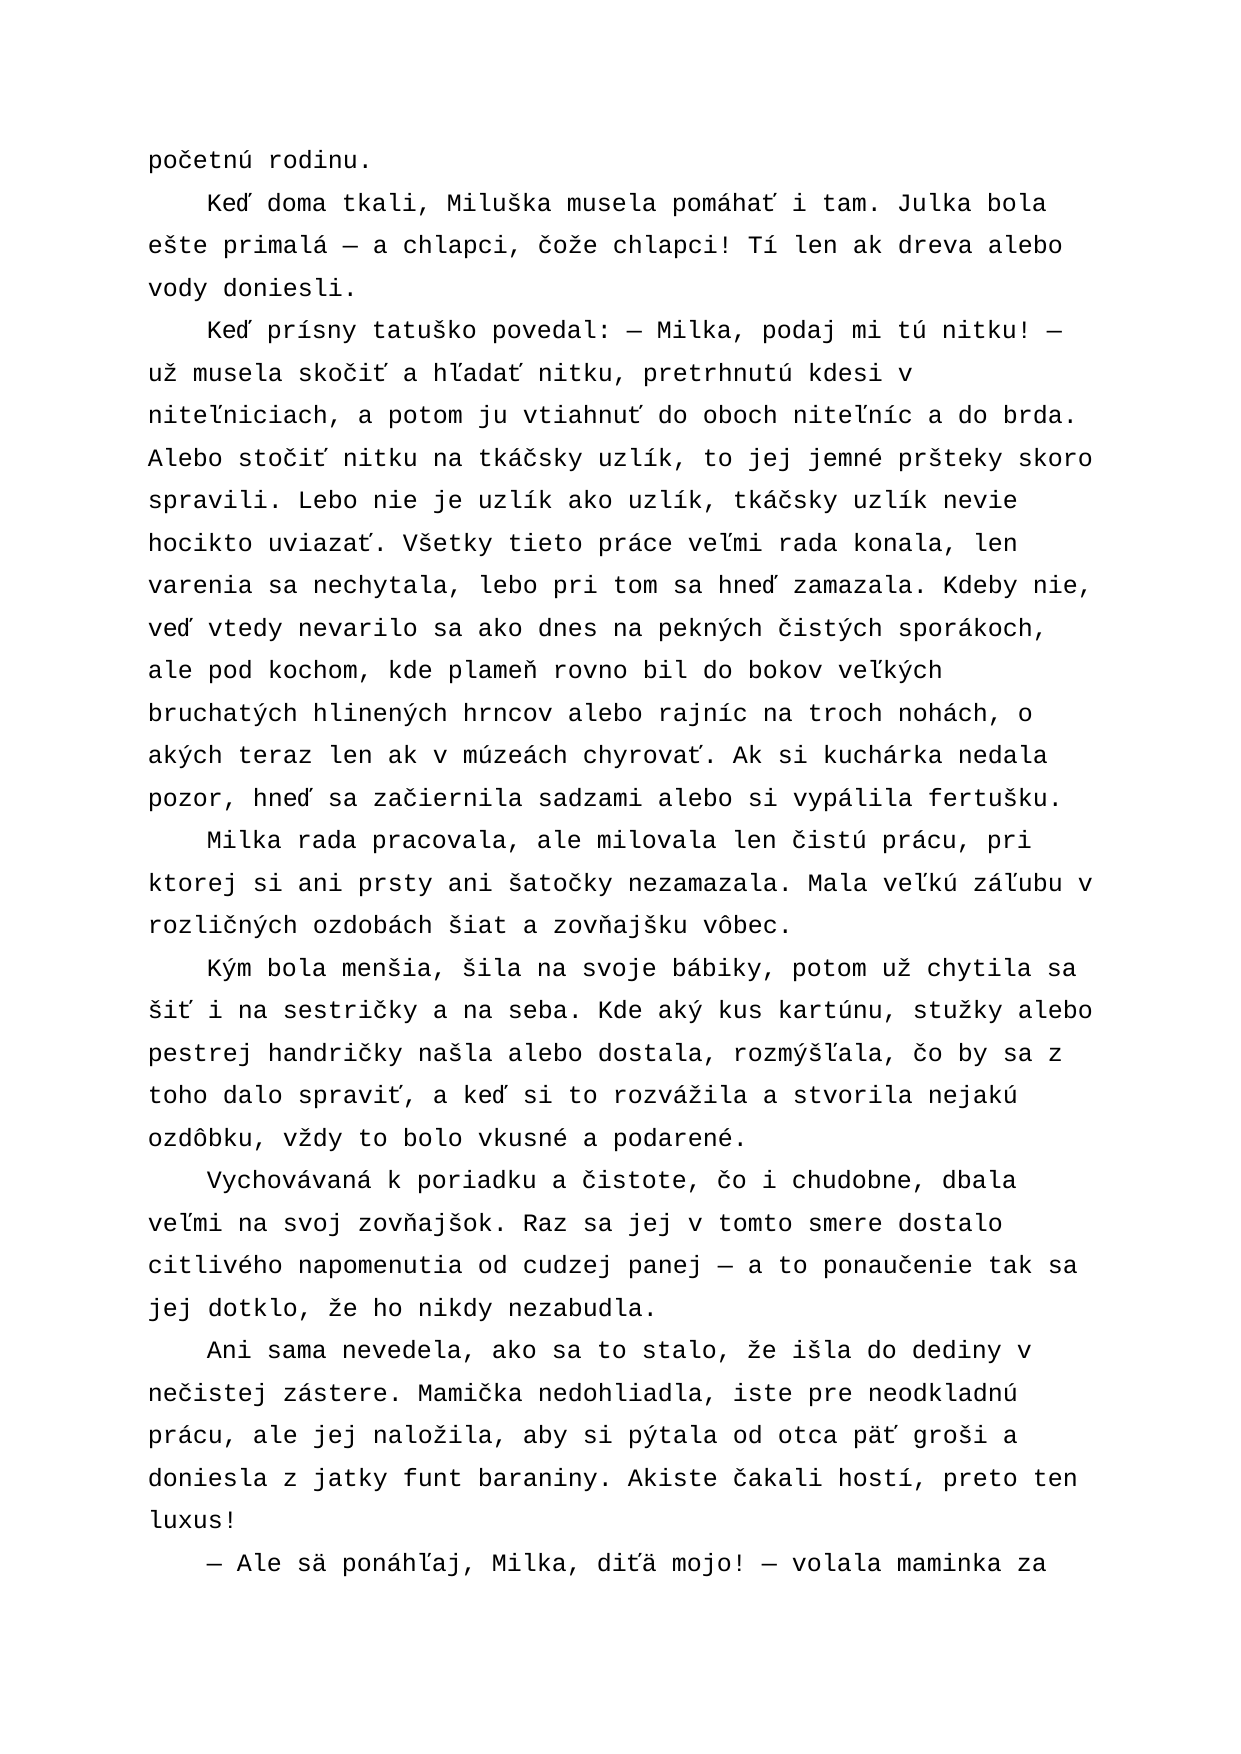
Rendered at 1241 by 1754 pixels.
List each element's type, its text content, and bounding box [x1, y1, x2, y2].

text Milka rada pracovala, ale milovala len čistú prácu, pri ktorej si ani prsty ani šatočky nezamazala. Mala veľkú záľubu v rozličných ozdobách šiat a zovňajšku vôbec. [148, 828, 1093, 941]
text Vychovávaná k poriadku a čistote, čo i chudobne, dbala veľmi na svoj zovňajšok. Raz sa jej v tomto smere dostalo citlivého napomenutia od cudzej panej — a to ponaučenie tak sa jej dotklo, že ho nikdy nezabudla. [148, 1168, 1093, 1323]
text Keď doma tkali, Miluška musela pomáhať i tam. Julka bola ešte primalá — a chlapci, čože chlapci! Tí len ak dreva alebo vody doniesli. [148, 190, 1093, 303]
text Kým bola menšia, šila na svoje bábiky, potom už chytila sa šiť i na sestričky a na seba. Kde aký kus kartúnu, stužky alebo pestrej handričky našla alebo dostala, rozmýšľala, čo by sa z toho dalo spraviť, a keď si to rozvážila a stvorila nejakú ozdôbku, vždy to bolo vkusné a podarené. [148, 955, 1093, 1153]
text početnú rodinu. [148, 148, 1093, 176]
text Ani sama nevedela, ako sa to stalo, že išla do dediny v nečistej zástere. Mamička nedohliadla, iste pre neodkladnú prácu, ale jej naložila, aby si pýtala od otca päť groši a doniesla z jatky funt baraniny. Akiste čakali hostí, preto ten luxus! [148, 1338, 1093, 1536]
text Keď prísny tatuško povedal: — Milka, podaj mi tú nitku! — už musela skočiť a hľadať nitku, pretrhnutú kdesi v niteľniciach, a potom ju vtiahnuť do oboch niteľníc a do brda. Alebo stočiť nitku na tkáčsky uzlík, to jej jemné pršteky skoro spravili. Lebo nie je uzlík ako uzlík, tkáčsky uzlík nevie hocikto uviazať. Všetky tieto práce veľmi rada konala, len varenia sa nechytala, lebo pri tom sa hneď zamazala. Kdeby nie, veď vtedy nevarilo sa ako dnes na pekných čistých sporákoch, ale pod kochom, kde plameň rovno bil do bokov veľkých bruchatých hlinených hrncov alebo rajníc na troch nohách, o akých teraz len ak v múzeách chyrovať. Ak si kuchárka nedala pozor, hneď sa začiernila sadzami alebo si vypálila fertušku. [148, 318, 1093, 813]
text — Ale sä ponáhľaj, Milka, diťä mojo! — volala maminka za [148, 1550, 1093, 1578]
